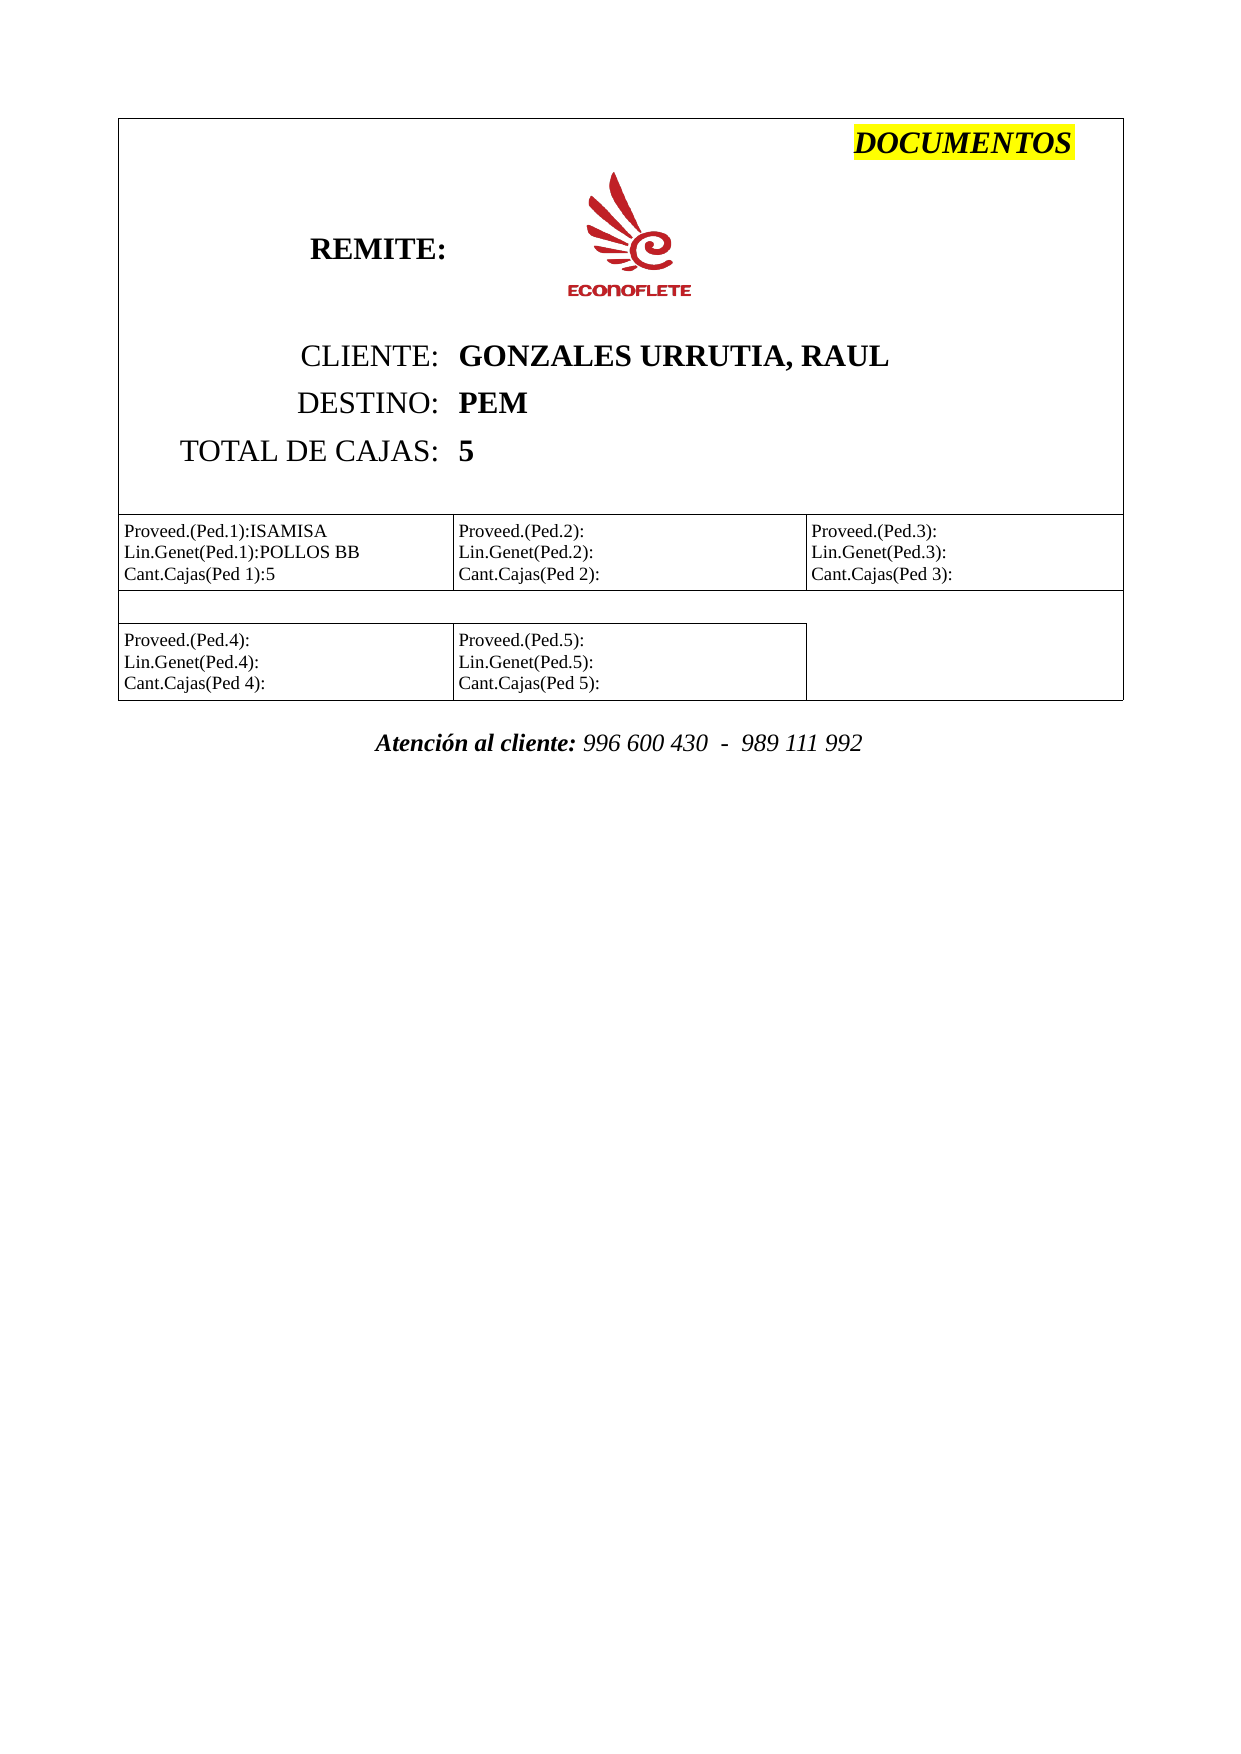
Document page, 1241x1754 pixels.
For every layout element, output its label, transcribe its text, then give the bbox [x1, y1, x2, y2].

table_header DOCUMENTOS [806, 119, 1123, 166]
table_header [453, 119, 806, 166]
table_cell [806, 379, 1123, 426]
table_cell Proveed.(Ped.2): Lin.Genet(Ped.2): Cant.Cajas(Ped 2): [454, 515, 806, 590]
picture [552, 171, 707, 297]
table_cell DESTINO: [119, 379, 453, 426]
table_cell [119, 474, 453, 514]
table_cell [807, 623, 1123, 699]
table_cell PEM [453, 379, 806, 426]
table_cell [806, 474, 1123, 514]
table_cell CLIENTE: [119, 332, 453, 379]
table_cell [453, 474, 806, 514]
table_cell GONZALES URRUTIA, RAUL [453, 332, 1123, 379]
table_cell [453, 166, 806, 332]
table_cell [453, 591, 806, 623]
table_cell [119, 591, 453, 623]
table_cell TOTAL DE CAJAS: [119, 426, 453, 474]
table_cell Proveed.(Ped.3): Lin.Genet(Ped.3): Cant.Cajas(Ped 3): [807, 515, 1123, 590]
table_cell REMITE: [119, 166, 453, 332]
table_header [119, 119, 453, 166]
table_cell [806, 166, 1123, 332]
table_cell [806, 591, 1123, 623]
table_cell Proveed.(Ped.1):ISAMISA Lin.Genet(Ped.1):POLLOS BB Cant.Cajas(Ped 1):5 [119, 515, 453, 590]
table_cell Proveed.(Ped.5): Lin.Genet(Ped.5): Cant.Cajas(Ped 5): [454, 624, 806, 699]
table_cell Proveed.(Ped.4): Lin.Genet(Ped.4): Cant.Cajas(Ped 4): [119, 624, 453, 699]
text Atención al cliente: 996 600 430 - 989 111 992 [118, 728, 1122, 757]
table_cell 5 [453, 426, 1123, 474]
